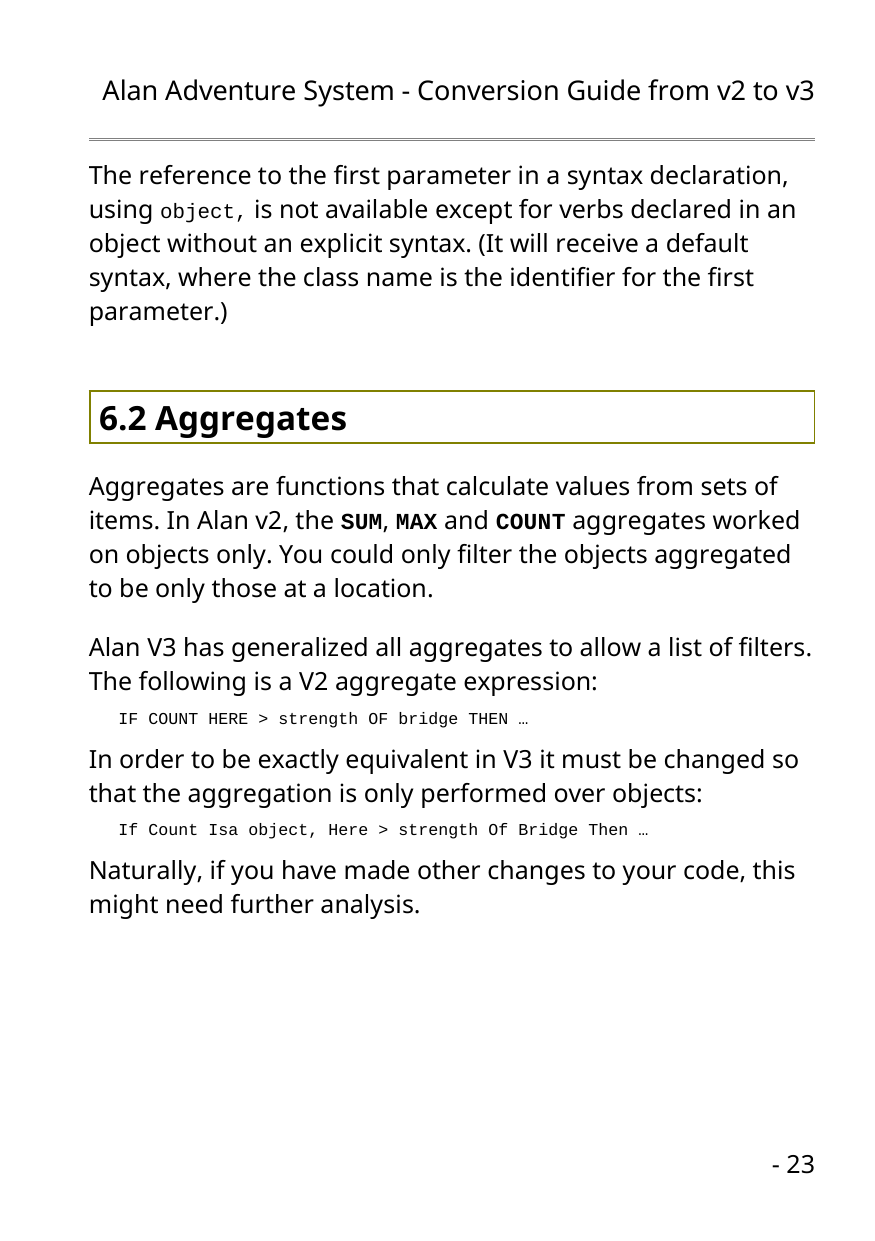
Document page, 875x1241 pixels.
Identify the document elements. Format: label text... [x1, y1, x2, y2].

text Aggregates are functions that calculate values from sets of items. In Alan v2, the SUM, MAX and COUNT aggregates worked on objects only. You could only filter the objects aggregated to be only those at a location. [88, 469, 815, 605]
text Naturally, if you have made other changes to your code, this might need further analysis. [88, 853, 815, 921]
subtitle Aggregates [91, 392, 814, 442]
text The reference to the first parameter in a syntax declaration, using object, is not available except for verbs declared in an object without an explicit syntax. (It will receive a default syntax, where the class name is the identifier for the first parameter.) [88, 158, 815, 327]
text Alan V3 has generalized all aggregates to allow a list of filters. The following is a V2 aggregate expression: [88, 630, 815, 698]
text In order to be exactly equivalent in V3 it must be changed so that the aggregation is only performed over objects: [88, 742, 815, 809]
text If Count Isa object, Here > strength Of Bridge Then … [118, 822, 815, 841]
text IF COUNT HERE > strength OF bridge THEN … [118, 711, 815, 729]
